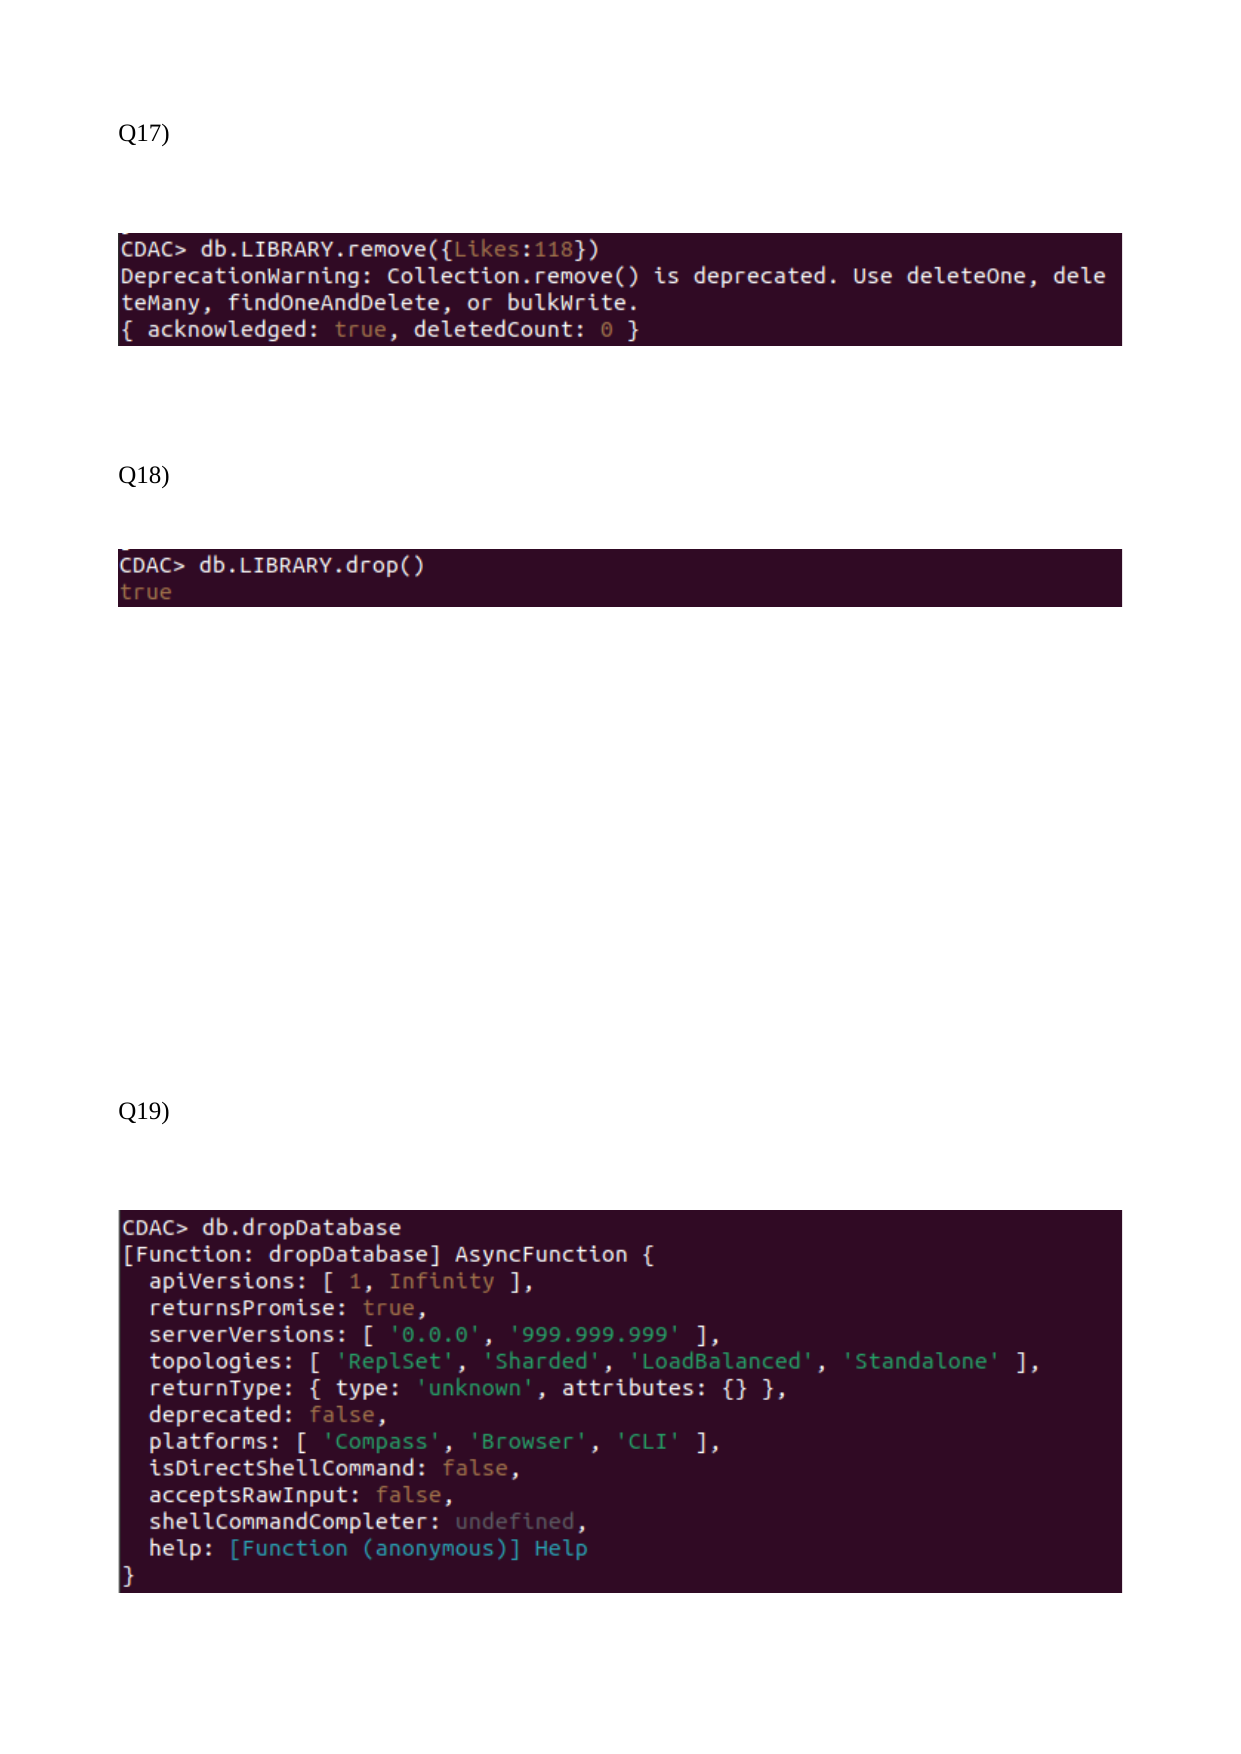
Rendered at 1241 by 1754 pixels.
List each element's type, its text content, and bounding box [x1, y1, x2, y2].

picture [118, 233, 1123, 346]
picture [118, 1210, 1123, 1593]
text Q18) [118, 460, 1122, 547]
picture [118, 549, 1123, 607]
text Q19) [118, 1096, 1122, 1153]
text Q17) [118, 118, 1122, 233]
